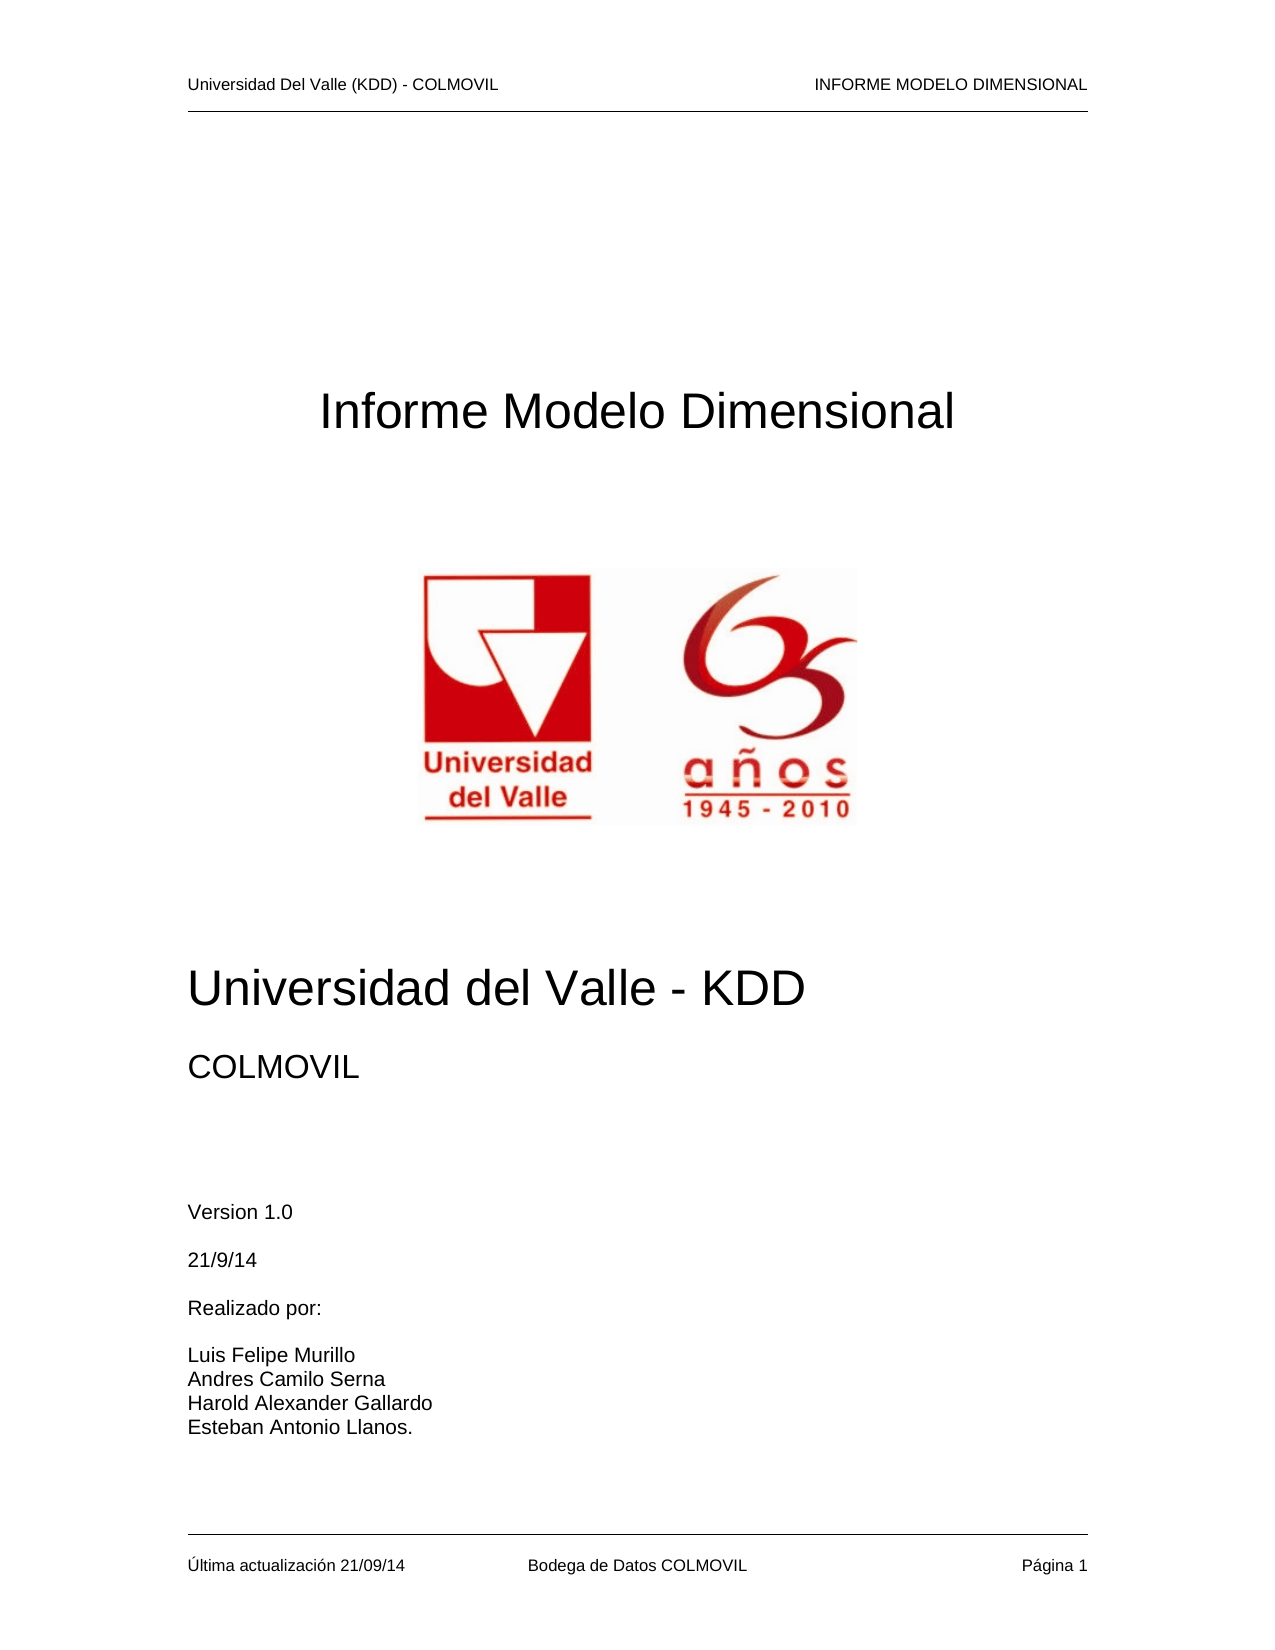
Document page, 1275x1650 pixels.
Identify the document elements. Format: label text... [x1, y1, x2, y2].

text Universidad del Valle - KDD [187, 959, 1087, 1016]
text 21/9/14 [187, 1247, 1087, 1271]
text Luis Felipe Murillo [187, 1343, 1087, 1367]
text Version 1.0 [187, 1199, 1087, 1223]
text Informe Modelo Dimensional [187, 381, 1087, 439]
text Andres Camilo Serna [187, 1367, 1087, 1391]
text Harold Alexander Gallardo [187, 1391, 1087, 1415]
picture [417, 568, 858, 826]
text COLMOVIL [187, 1047, 1087, 1086]
text Realizado por: [187, 1295, 1087, 1319]
text Esteban Antonio Llanos. [187, 1415, 1087, 1439]
